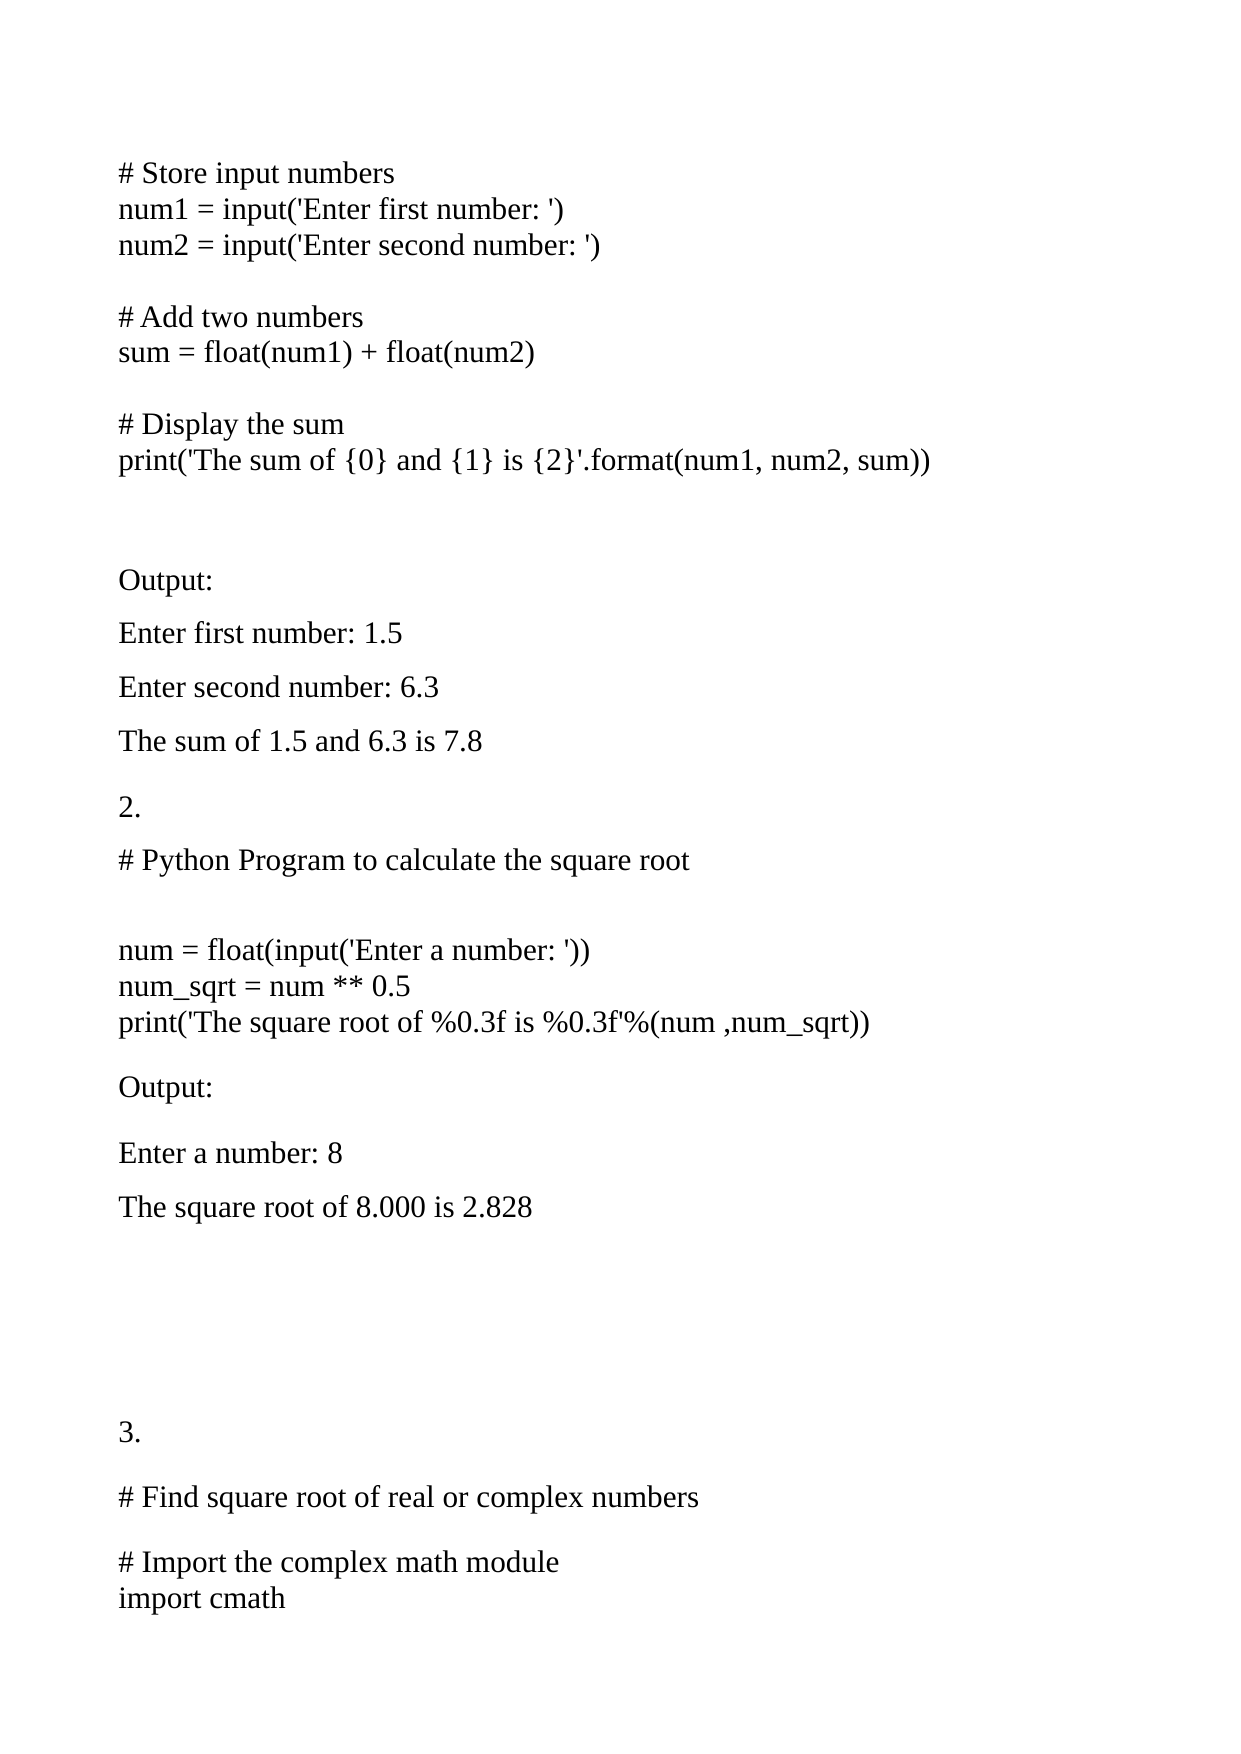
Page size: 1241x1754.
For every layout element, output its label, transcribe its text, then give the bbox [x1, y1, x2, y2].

text num = float(input('Enter a number: ')) [118, 931, 1122, 967]
text # Python Program to calculate the square root [118, 842, 1122, 878]
text Enter first number: 1.5 [118, 615, 1122, 651]
text 2. [118, 788, 1122, 824]
text # Import the complex math module [118, 1544, 1122, 1579]
text num_sqrt = num ** 0.5 [118, 967, 1122, 1003]
text # Display the sum [118, 406, 1122, 442]
text print('The square root of %0.3f is %0.3f'%(num ,num_sqrt)) [118, 1003, 1122, 1039]
text print('The sum of {0} and {1} is {2}'.format(num1, num2, sum)) [118, 442, 1122, 477]
text Output: [118, 1069, 1122, 1105]
text The square root of 8.000 is 2.828 [118, 1188, 1122, 1224]
text Output: [118, 561, 1122, 597]
text # Find square root of real or complex numbers [118, 1478, 1122, 1514]
text # Add two numbers [118, 298, 1122, 334]
text Enter second number: 6.3 [118, 668, 1122, 704]
text sum = float(num1) + float(num2) [118, 334, 1122, 370]
text 3. [118, 1413, 1122, 1449]
text Enter a number: 8 [118, 1134, 1122, 1170]
text The sum of 1.5 and 6.3 is 7.8 [118, 722, 1122, 758]
text num2 = input('Enter second number: ') [118, 226, 1122, 262]
text num1 = input('Enter first number: ') [118, 190, 1122, 226]
text # Store input numbers [118, 154, 1122, 190]
text import cmath [118, 1579, 1122, 1616]
